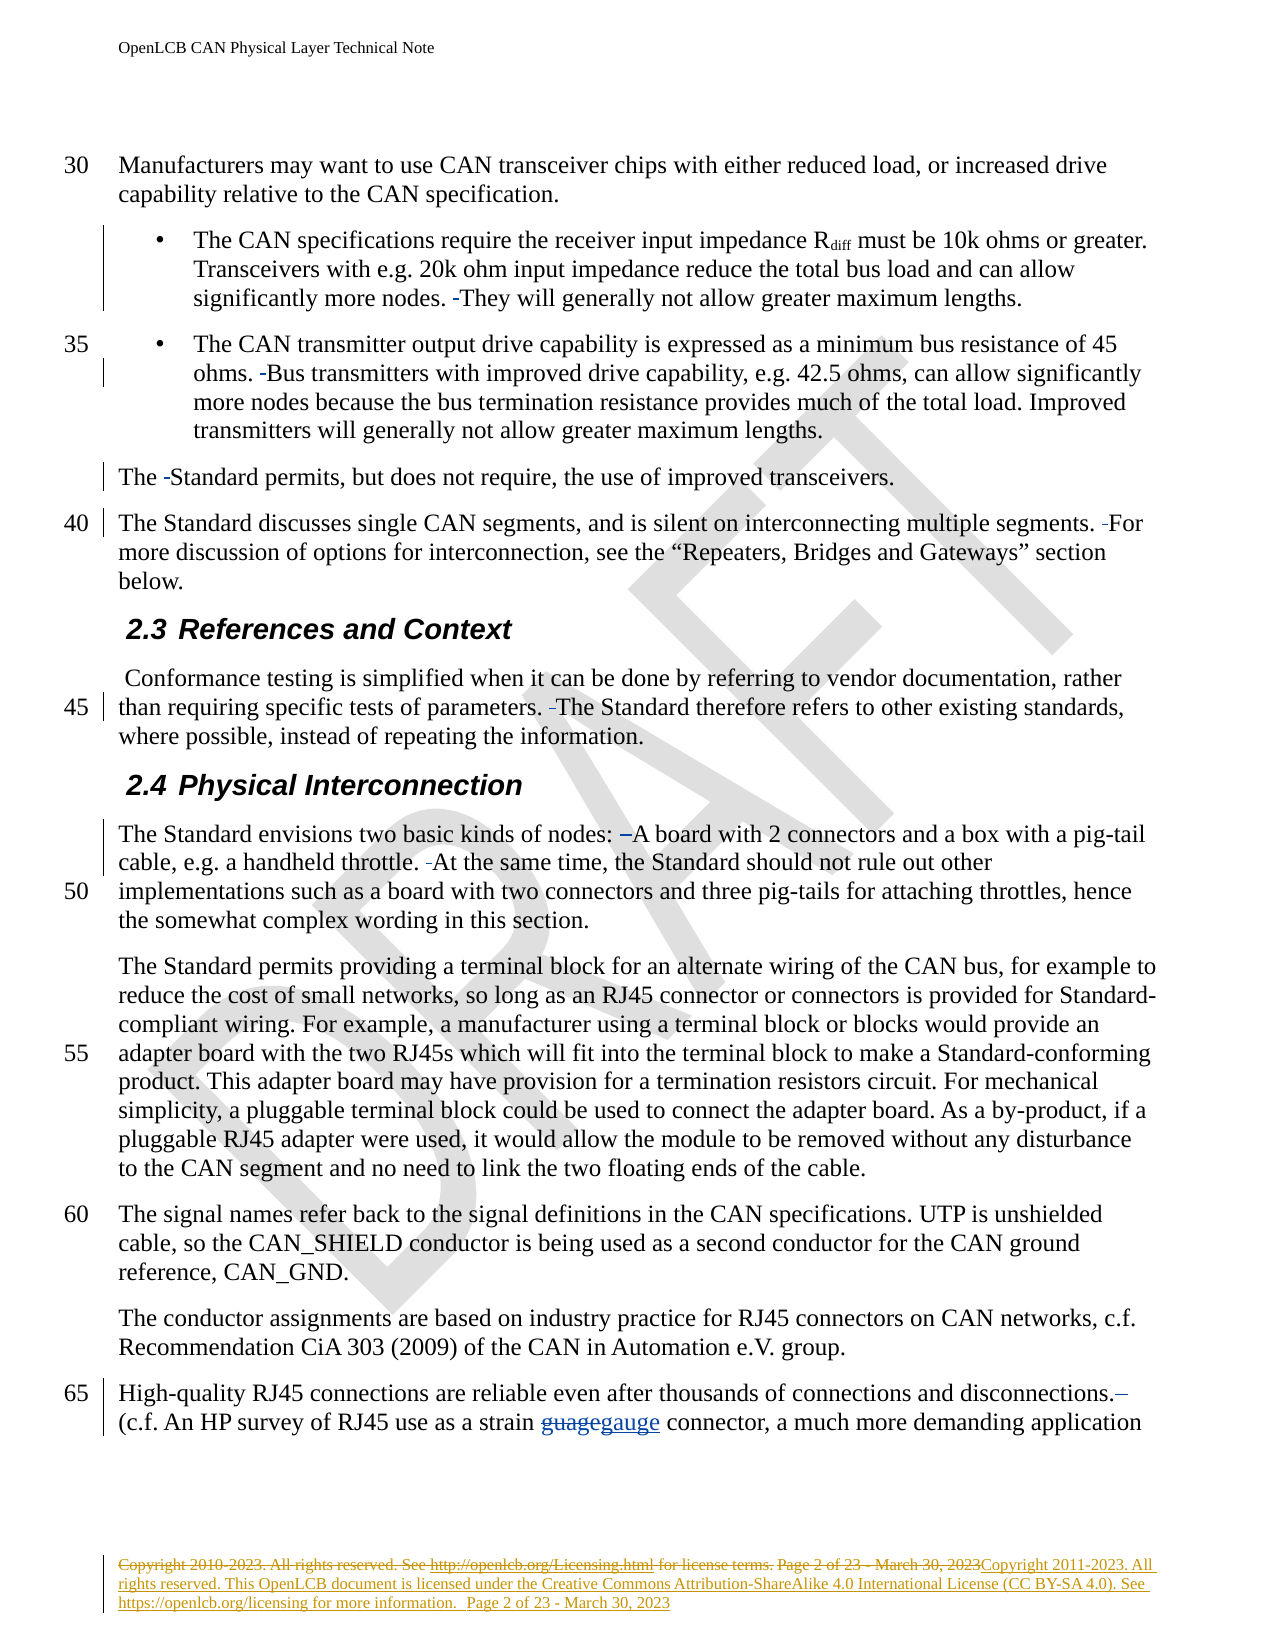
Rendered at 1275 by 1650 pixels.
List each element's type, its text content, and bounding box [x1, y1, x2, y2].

text The Standard envisions two basic kinds of nodes: A board with 2 connectors and a box with a pig-tail cable, e.g. a handheld throttle. At the same time, the Standard should not rule out other implementations such as a board with two connectors and three pig-tails for attaching throttles, hence the somewhat complex wording in this section. [361, 845, 515, 934]
subtitle [694, 612, 840, 646]
text The signal names refer back to the signal definitions in the CAN specifications. UTP is unshielded cable, so the CAN_SHIELD conductor is being used as a second conductor for the CAN ground reference, CAN_GND. [321, 1199, 439, 1266]
list The CAN specifications require the receiver input impedance Rdiff must be 10k ohms or greater. Transceivers with e.g. 20k ohm input impedance reduce the total bus load and can allow significantly more nodes. They will generally not allow greater maximum lengths. [156, 225, 1157, 311]
list The CAN transmitter output drive capability is expressed as a minimum bus resistance of 45 ohms. Bus transmitters with improved drive capability, e.g. 42.5 ohms, can allow significantly more nodes because the bus termination resistance provides much of the total load. Improved transmitters will generally not allow greater maximum lengths. [156, 329, 1157, 444]
text The Standard permits, but does not require, the use of improved transceivers. [118, 462, 779, 491]
text The Standard discusses single CAN segments, and is silent on interconnecting multiple segments. For more discussion of options for interconnection, see the “Repeaters, Bridges and Gateways” section below. [679, 508, 989, 594]
text The conductor assignments are based on industry practice for RJ45 connectors on CAN networks, c.f. Recommendation CiA 303 (2009) of the CAN in Automation e.V. group. [118, 1303, 1157, 1361]
text The Standard permits, but does not require, the use of improved transceivers. [903, 462, 1157, 491]
subtitle [849, 767, 1157, 801]
text Manufacturers may want to use CAN transceiver chips with either reduced load, or increased drive capability relative to the CAN specification. [118, 150, 1157, 207]
subtitle [597, 767, 707, 801]
text Conformance testing is simplified when it can be done by referring to vendor documentation, rather than requiring specific tests of parameters. The Standard therefore refers to other existing standards, where possible, instead of repeating the information. [796, 663, 1157, 750]
text High-quality RJ45 connections are reliable even after thousands of connections and disconnections. (c.f. An HP survey of RJ45 use as a strain gauge connector, a much more demanding application than this one). It's recommended that manufacturers use high-quality RJ45 jacks. They should also recommend that customers assemble CAN segments using high-quality RJ45 cables and plugs. In particular, cables with strain-relief boots and tab protectors will reduce connection problems for e.g. modular layouts. [118, 1378, 1157, 1436]
subtitle Physical Interconnection [118, 767, 583, 801]
text The Standard envisions two basic kinds of nodes: A board with 2 connectors and a box with a pig-tail cable, e.g. a handheld throttle. At the same time, the Standard should not rule out other implementations such as a board with two connectors and three pig-tails for attaching throttles, hence the somewhat complex wording in this section. [118, 819, 399, 934]
text The Standard permits providing a terminal block for an alternate wiring of the CAN bus, for example to reduce the cost of small networks, so long as an RJ45 connector or connectors is provided for Standard-compliant wiring. For example, a manufacturer using a terminal block or blocks would provide an adapter board with the two RJ45s which will fit into the terminal block to make a Standard-conforming product. This adapter board may have provision for a termination resistors circuit. For mechanical simplicity, a pluggable terminal block could be used to connect the adapter board. As a by-product, if a pluggable RJ45 adapter were used, it would allow the module to be removed without any disturbance to the CAN segment and no need to link the two floating ends of the cable. [118, 951, 1157, 1181]
text The Standard envisions two basic kinds of nodes: A board with 2 connectors and a box with a pig-tail cable, e.g. a handheld throttle. At the same time, the Standard should not rule out other implementations such as a board with two connectors and three pig-tails for attaching throttles, hence the somewhat complex wording in this section. [674, 819, 1157, 934]
subtitle [710, 767, 838, 801]
text The signal names refer back to the signal definitions in the CAN specifications. UTP is unshielded cable, so the CAN_SHIELD conductor is being used as a second conductor for the CAN ground reference, CAN_GND. [118, 1199, 361, 1285]
subtitle References and Context [118, 612, 683, 646]
text The Standard discusses single CAN segments, and is silent on interconnecting multiple segments. For more discussion of options for interconnection, see the “Repeaters, Bridges and Gateways” section below. [118, 508, 707, 594]
subtitle [864, 612, 1041, 646]
text The Standard discusses single CAN segments, and is silent on interconnecting multiple segments. For more discussion of options for interconnection, see the “Repeaters, Bridges and Gateways” section below. [949, 508, 1157, 594]
subtitle [1053, 612, 1157, 646]
text The Standard permits, but does not require, the use of improved transceivers. [782, 462, 886, 491]
text Conformance testing is simplified when it can be done by referring to vendor documentation, rather than requiring specific tests of parameters. The Standard therefore refers to other existing standards, where possible, instead of repeating the information. [118, 663, 787, 750]
text The Standard envisions two basic kinds of nodes: A board with 2 connectors and a box with a pig-tail cable, e.g. a handheld throttle. At the same time, the Standard should not rule out other implementations such as a board with two connectors and three pig-tails for attaching throttles, hence the somewhat complex wording in this section. [477, 819, 661, 934]
text The signal names refer back to the signal definitions in the CAN specifications. UTP is unshielded cable, so the CAN_SHIELD conductor is being used as a second conductor for the CAN ground reference, CAN_GND. [424, 1199, 1157, 1285]
